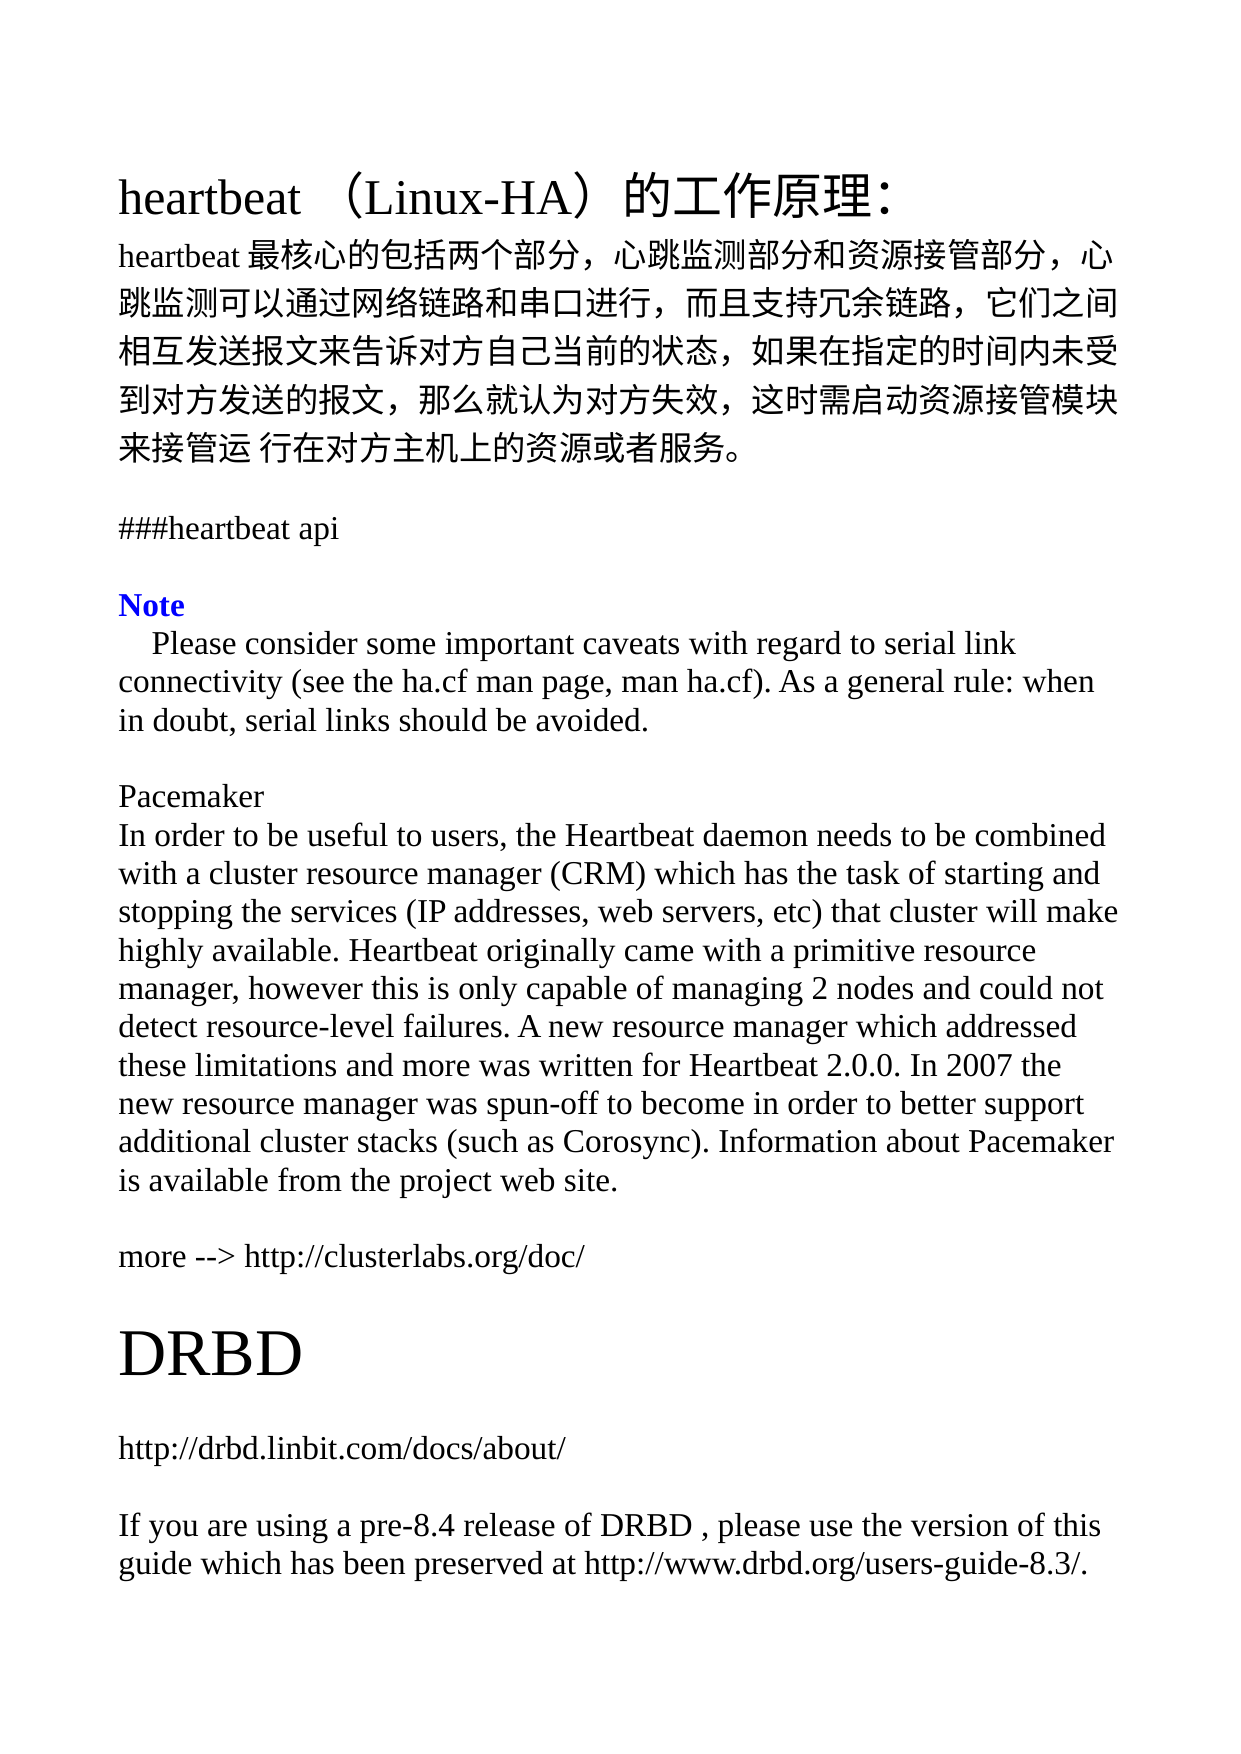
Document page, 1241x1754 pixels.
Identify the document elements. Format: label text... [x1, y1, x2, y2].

text more --> http://clusterlabs.org/doc/ [118, 1237, 1122, 1275]
text heartbeat最核心的包括两个部分，心跳监测部分和资源接管部分，心跳监测可以通过网络链路和串口进行，而且支持冗余链路，它们之间相互发送报文来告诉对方自己当前的状态，如果在指定的时间内未受到对方发送的报文，那么就认为对方失效，这时需启动资源接管模块来接管运 行在对方主机上的资源或者服务。 [118, 229, 1122, 470]
text ###heartbeat api [118, 508, 1122, 547]
text Pacemaker [118, 777, 1122, 815]
text In order to be useful to users, the Heartbeat daemon needs to be combined with a cluster resource manager (CRM) which has the task of starting and stopping the services (IP addresses, web servers, etc) that cluster will make highly available. Heartbeat originally came with a primitive resource manager, however this is only capable of managing 2 nodes and could not detect resource-level failures. A new resource manager which addressed these limitations and more was written for Heartbeat 2.0.0. In 2007 the new resource manager was spun-off to become in order to better support additional cluster stacks (such as Corosync). Information about Pacemaker is available from the project web site. [118, 815, 1122, 1198]
text DRBD [118, 1313, 1122, 1390]
text http://drbd.linbit.com/docs/about/ [118, 1428, 1122, 1467]
text Note [118, 585, 1122, 623]
text Please consider some important caveats with regard to serial link connectivity (see the ha.cf man page, man ha.cf). As a general rule: when in doubt, serial links should be avoided. [118, 623, 1122, 738]
text heartbeat （Linux-HA）的工作原理： [118, 156, 1122, 229]
text If you are using a pre-8.4 release of DRBD , please use the version of this guide which has been preserved at http://www.drbd.org/users-guide-8.3/. [118, 1505, 1122, 1582]
